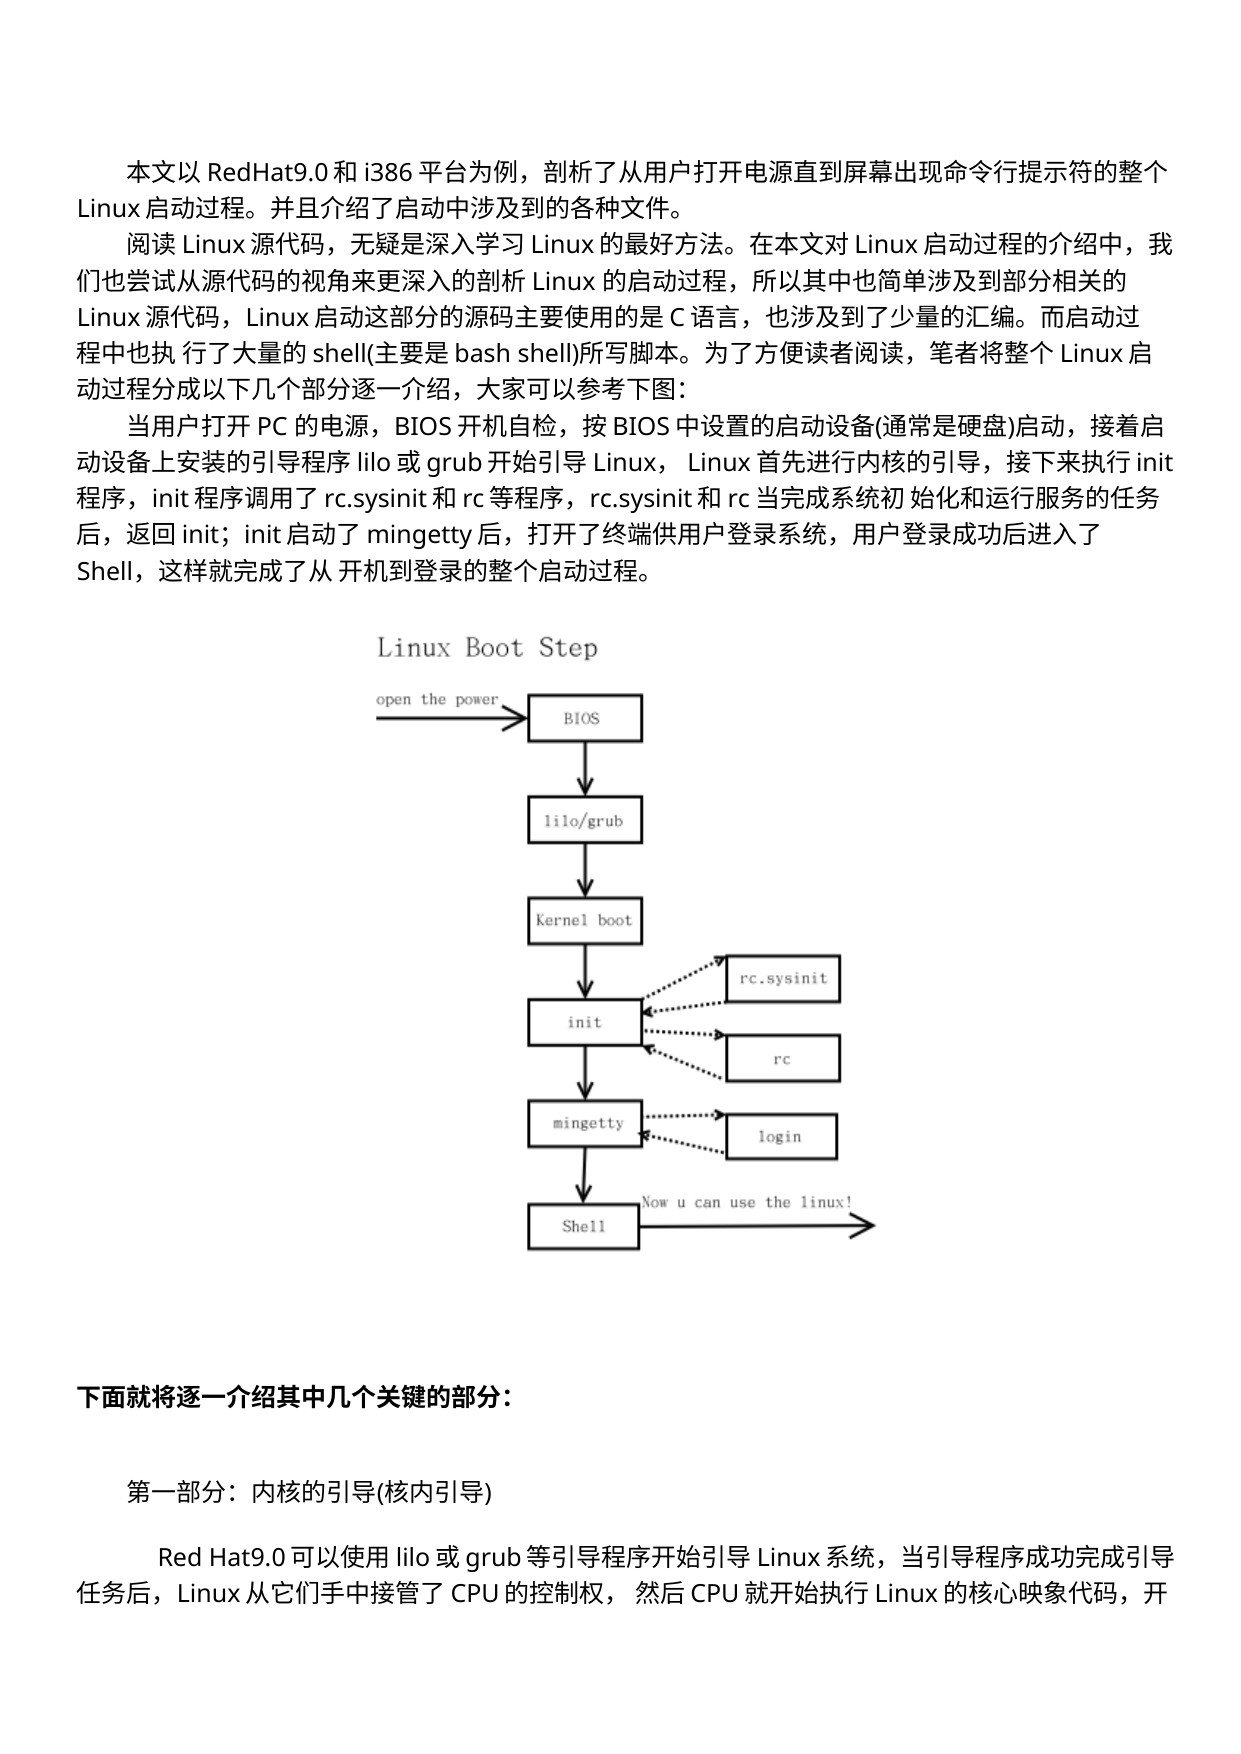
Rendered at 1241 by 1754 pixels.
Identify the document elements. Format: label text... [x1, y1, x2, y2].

text 第一部分：内核的引导(核内引导) [77, 1472, 1177, 1508]
text 当用户打开PC 的电源，BIOS开机自检，按BIOS中设置的启动设备(通常是硬盘)启动，接着启动设备上安装的引导程序lilo或grub开始引导Linux， Linux首先进行内核的引导，接下来执行init程序，init程序调用了rc.sysinit和rc等程序，rc.sysinit和rc当完成系统初 始化和运行服务的任务后，返回init；init启动了mingetty后，打开了终端供用户登录系统，用户登录成功后进入了Shell，这样就完成了从 开机到登录的整个启动过程。 [77, 406, 1177, 587]
table_header [1171, 288, 1177, 342]
text 下面就将逐一介绍其中几个关键的部分： [77, 1377, 1177, 1414]
picture [375, 625, 878, 1311]
text 本文以RedHat9.0和i386平台为例，剖析了从用户打开电源直到屏幕出现命令行提示符的整个Linux启动过程。并且介绍了启动中涉及到的各种文件。 [77, 152, 1177, 225]
text Red Hat9.0可以使用lilo或grub等引导程序开始引导Linux系统，当引导程序成功完成引导任务后，Linux从它们手中接管了CPU的控制权， 然后CPU就开始执行Linux的核心映象代码，开 [77, 1537, 1177, 1610]
text 阅读Linux源代码，无疑是深入学习Linux的最好方法。在本文对Linux启动过程的介绍中，我们也尝试从源代码的视角来更深入的剖析Linux 的启动过程，所以其中也简单涉及到部分相关的Linux源代码，Linux启动这部分的源码主要使用的是C语言，也涉及到了少量的汇编。而启动过程中也执 行了大量的shell(主要是bash shell)所写脚本。为了方便读者阅读，笔者将整个Linux启动过程分成以下几个部分逐一介绍，大家可以参考下图： [77, 225, 1177, 406]
